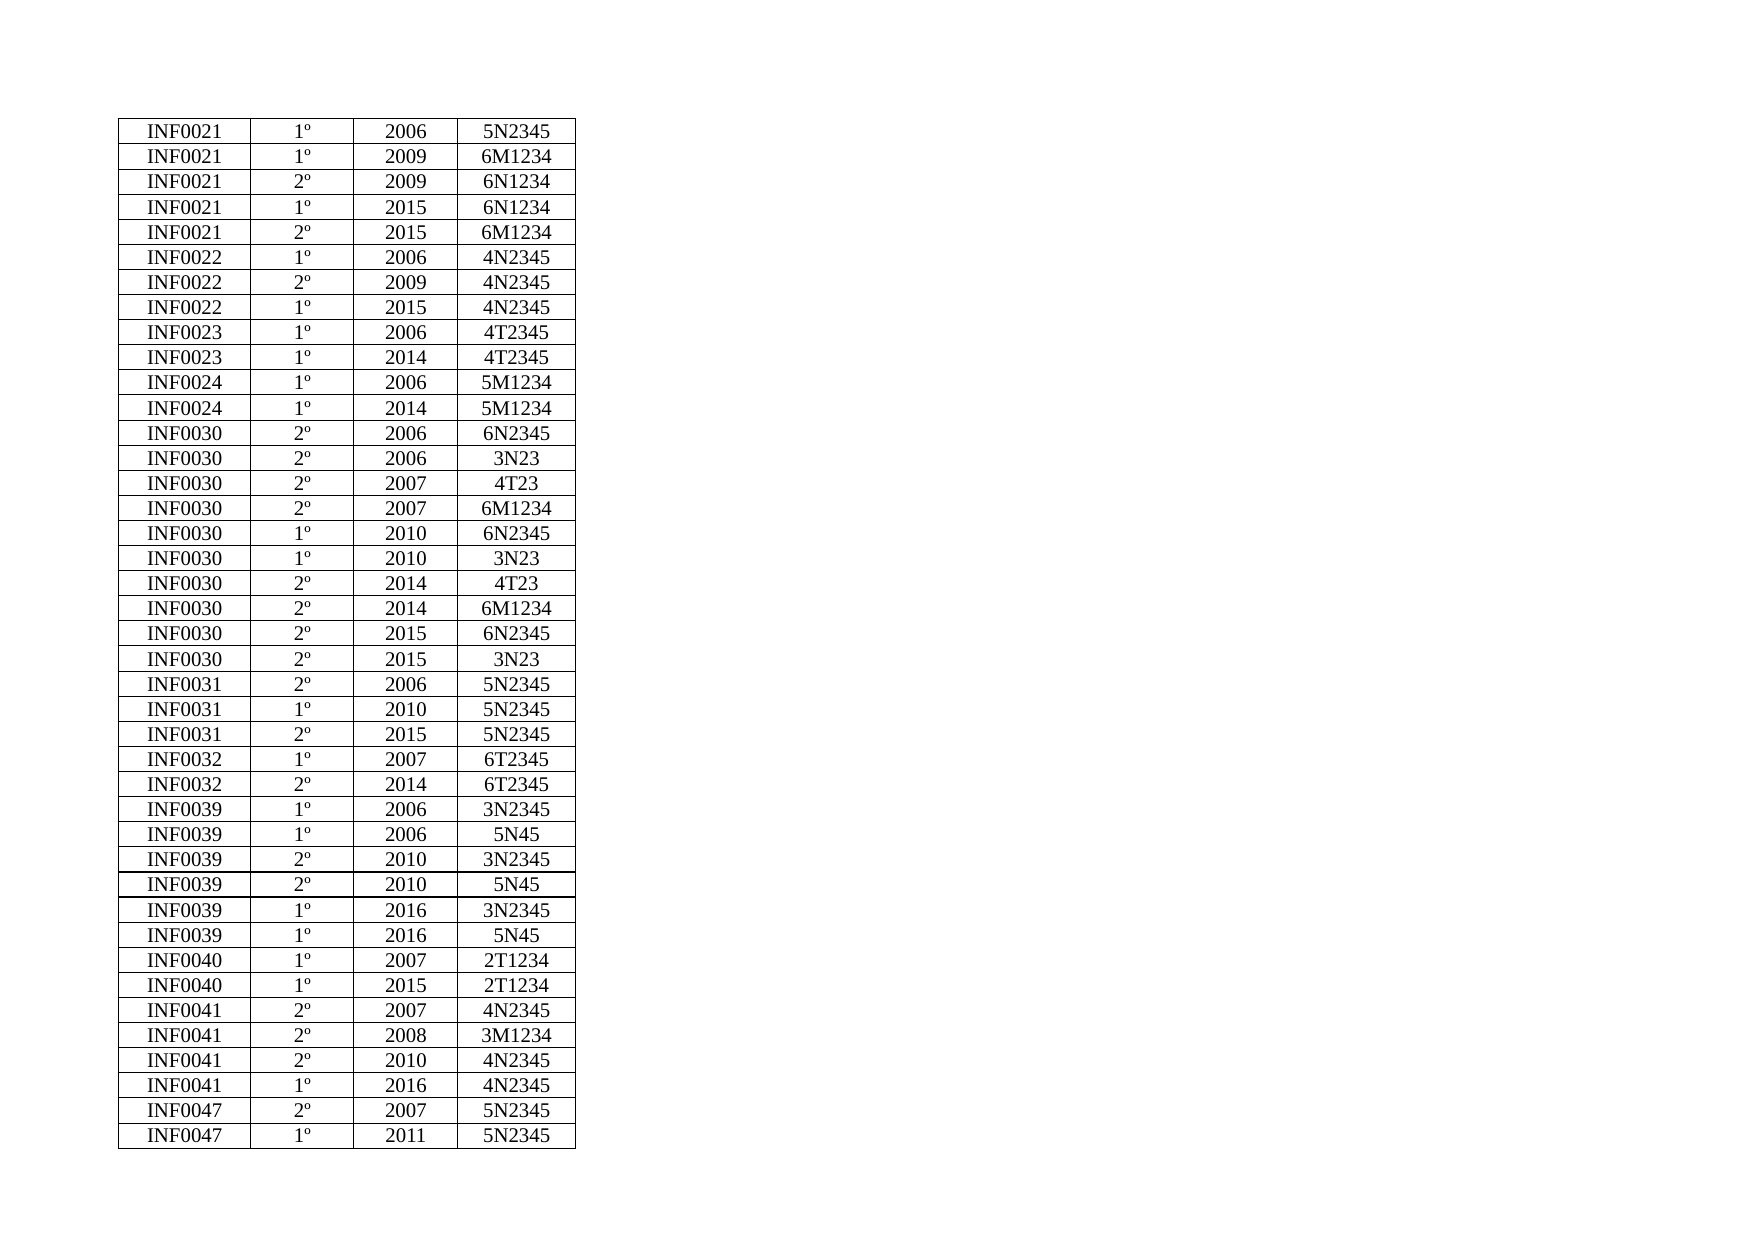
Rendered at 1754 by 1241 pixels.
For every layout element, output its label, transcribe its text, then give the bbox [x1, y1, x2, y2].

table_cell 2014 [354, 772, 457, 796]
table_cell 2º [251, 496, 353, 520]
table_cell 6M1234 [458, 496, 575, 520]
table_cell 5N2345 [458, 697, 575, 721]
table_cell 2015 [354, 646, 457, 671]
table_cell 2007 [354, 496, 457, 520]
table_cell 4N2345 [458, 998, 575, 1022]
table_cell 2009 [354, 270, 457, 294]
table_cell INF0031 [119, 672, 250, 696]
table_cell 2011 [354, 1124, 457, 1147]
table_cell 1º [251, 1073, 353, 1097]
table_cell 4T2345 [458, 320, 575, 344]
table_cell INF0030 [119, 446, 250, 470]
table_cell INF0030 [119, 646, 250, 671]
table_cell 1º [251, 195, 353, 219]
table_cell 2007 [354, 998, 457, 1022]
table_cell 1º [251, 1124, 353, 1147]
table_cell INF0041 [119, 1073, 250, 1097]
table_cell 3N2345 [458, 797, 575, 821]
table_cell 2007 [354, 1098, 457, 1122]
table_cell 2009 [354, 144, 457, 168]
table_cell 2º [251, 1023, 353, 1047]
table_cell 2006 [354, 446, 457, 470]
table_cell 3N23 [458, 546, 575, 570]
table_cell 1º [251, 973, 353, 997]
table_cell 2016 [354, 898, 457, 922]
table_cell 2º [251, 998, 353, 1022]
table_cell INF0032 [119, 772, 250, 796]
table_cell INF0030 [119, 521, 250, 545]
table_cell 1º [251, 395, 353, 419]
table_cell 3N2345 [458, 898, 575, 922]
table_cell 2015 [354, 722, 457, 746]
table_cell INF0023 [119, 345, 250, 369]
table_cell 2006 [354, 421, 457, 444]
table_cell 2007 [354, 471, 457, 495]
table_cell 1º [251, 898, 353, 922]
table_cell 2º [251, 596, 353, 620]
table_cell 2015 [354, 195, 457, 219]
table_cell INF0031 [119, 722, 250, 746]
table_cell 2014 [354, 345, 457, 369]
table_cell 2009 [354, 170, 457, 193]
table_cell 2015 [354, 220, 457, 244]
table_cell 2015 [354, 621, 457, 645]
table_cell 2º [251, 722, 353, 746]
table_cell INF0039 [119, 847, 250, 871]
table_cell 2º [251, 220, 353, 244]
table_cell 5N45 [458, 822, 575, 846]
table_cell INF0021 [119, 119, 250, 143]
table_cell INF0021 [119, 170, 250, 193]
table_cell INF0031 [119, 697, 250, 721]
table_cell 2007 [354, 948, 457, 972]
table_cell 2006 [354, 119, 457, 143]
table_cell 3N23 [458, 646, 575, 671]
table_cell 2º [251, 170, 353, 193]
table_cell INF0021 [119, 144, 250, 168]
table_cell 1º [251, 521, 353, 545]
table_cell 2010 [354, 873, 457, 896]
table_cell 5N2345 [458, 722, 575, 746]
table_cell 2006 [354, 822, 457, 846]
table_cell 2006 [354, 672, 457, 696]
table_cell 1º [251, 822, 353, 846]
table_cell 1º [251, 144, 353, 168]
table_cell 5N2345 [458, 1124, 575, 1147]
table_cell INF0040 [119, 973, 250, 997]
table_cell 2006 [354, 370, 457, 394]
table_cell 2008 [354, 1023, 457, 1047]
table_cell 2T1234 [458, 948, 575, 972]
table_cell INF0039 [119, 923, 250, 947]
table_cell 2º [251, 873, 353, 896]
table_cell INF0032 [119, 747, 250, 771]
table_cell INF0022 [119, 270, 250, 294]
table_cell 2010 [354, 847, 457, 871]
table_cell 2º [251, 471, 353, 495]
table_cell 2º [251, 847, 353, 871]
table_cell 2010 [354, 521, 457, 545]
table_cell 2015 [354, 973, 457, 997]
table_cell INF0040 [119, 948, 250, 972]
table_cell INF0023 [119, 320, 250, 344]
table_cell 4N2345 [458, 270, 575, 294]
table_cell 1º [251, 245, 353, 269]
table_cell 2006 [354, 245, 457, 269]
table_cell 2º [251, 571, 353, 595]
table_cell 2º [251, 672, 353, 696]
table_cell INF0030 [119, 421, 250, 444]
table_cell 6N2345 [458, 421, 575, 444]
table_cell 6T2345 [458, 772, 575, 796]
table_cell INF0021 [119, 220, 250, 244]
table_cell INF0039 [119, 898, 250, 922]
table_cell INF0024 [119, 370, 250, 394]
table_cell INF0022 [119, 245, 250, 269]
table_cell 4N2345 [458, 245, 575, 269]
table_cell 2º [251, 270, 353, 294]
table_cell 1º [251, 546, 353, 570]
table_cell 2006 [354, 320, 457, 344]
table_cell 2T1234 [458, 973, 575, 997]
table_cell 6N2345 [458, 521, 575, 545]
table_cell 3N23 [458, 446, 575, 470]
table_cell 2º [251, 421, 353, 444]
table_cell 4N2345 [458, 1048, 575, 1072]
table_cell 1º [251, 295, 353, 319]
table_cell 2º [251, 1098, 353, 1122]
table_cell INF0021 [119, 195, 250, 219]
table_cell INF0030 [119, 496, 250, 520]
table_cell 5N45 [458, 873, 575, 896]
table_cell 2º [251, 646, 353, 671]
table_cell 2016 [354, 1073, 457, 1097]
table_cell 2010 [354, 546, 457, 570]
table_cell INF0039 [119, 873, 250, 896]
table_cell INF0041 [119, 1048, 250, 1072]
table_cell INF0041 [119, 998, 250, 1022]
table_cell INF0030 [119, 621, 250, 645]
table_cell 5M1234 [458, 395, 575, 419]
table_cell 5N2345 [458, 672, 575, 696]
table_cell 2007 [354, 747, 457, 771]
table_cell 2º [251, 446, 353, 470]
table_cell 1º [251, 697, 353, 721]
table_cell 5M1234 [458, 370, 575, 394]
table_cell INF0030 [119, 571, 250, 595]
table_cell 2014 [354, 571, 457, 595]
table_cell INF0039 [119, 822, 250, 846]
table_cell 2014 [354, 596, 457, 620]
table_cell INF0047 [119, 1124, 250, 1147]
table_cell 1º [251, 797, 353, 821]
table_cell 2015 [354, 295, 457, 319]
table_cell 2016 [354, 923, 457, 947]
table_cell INF0041 [119, 1023, 250, 1047]
table_cell 2010 [354, 1048, 457, 1072]
table_cell 6M1234 [458, 596, 575, 620]
table_cell 1º [251, 119, 353, 143]
table_cell 5N45 [458, 923, 575, 947]
table_cell INF0022 [119, 295, 250, 319]
table_cell 4T2345 [458, 345, 575, 369]
table_cell 4N2345 [458, 1073, 575, 1097]
table_cell 1º [251, 948, 353, 972]
table_cell INF0030 [119, 596, 250, 620]
table_cell 1º [251, 320, 353, 344]
table_cell INF0024 [119, 395, 250, 419]
table_cell INF0047 [119, 1098, 250, 1122]
table_cell 2º [251, 1048, 353, 1072]
table_cell 6N2345 [458, 621, 575, 645]
table_cell 1º [251, 923, 353, 947]
table_cell 2006 [354, 797, 457, 821]
table_cell 2º [251, 621, 353, 645]
table_cell 2014 [354, 395, 457, 419]
table_cell 1º [251, 747, 353, 771]
table_cell INF0030 [119, 471, 250, 495]
table_cell 2º [251, 772, 353, 796]
table_cell INF0030 [119, 546, 250, 570]
table_cell 1º [251, 345, 353, 369]
table_cell 6M1234 [458, 220, 575, 244]
table_cell 2010 [354, 697, 457, 721]
table_cell 3N2345 [458, 847, 575, 871]
table_cell 6N1234 [458, 170, 575, 193]
table_cell 5N2345 [458, 1098, 575, 1122]
table_cell 5N2345 [458, 119, 575, 143]
table_cell 6N1234 [458, 195, 575, 219]
table_cell INF0039 [119, 797, 250, 821]
table_cell 4N2345 [458, 295, 575, 319]
table_cell 4T23 [458, 571, 575, 595]
table_cell 6T2345 [458, 747, 575, 771]
table_cell 3M1234 [458, 1023, 575, 1047]
table_cell 1º [251, 370, 353, 394]
table_cell 6M1234 [458, 144, 575, 168]
table_cell 4T23 [458, 471, 575, 495]
